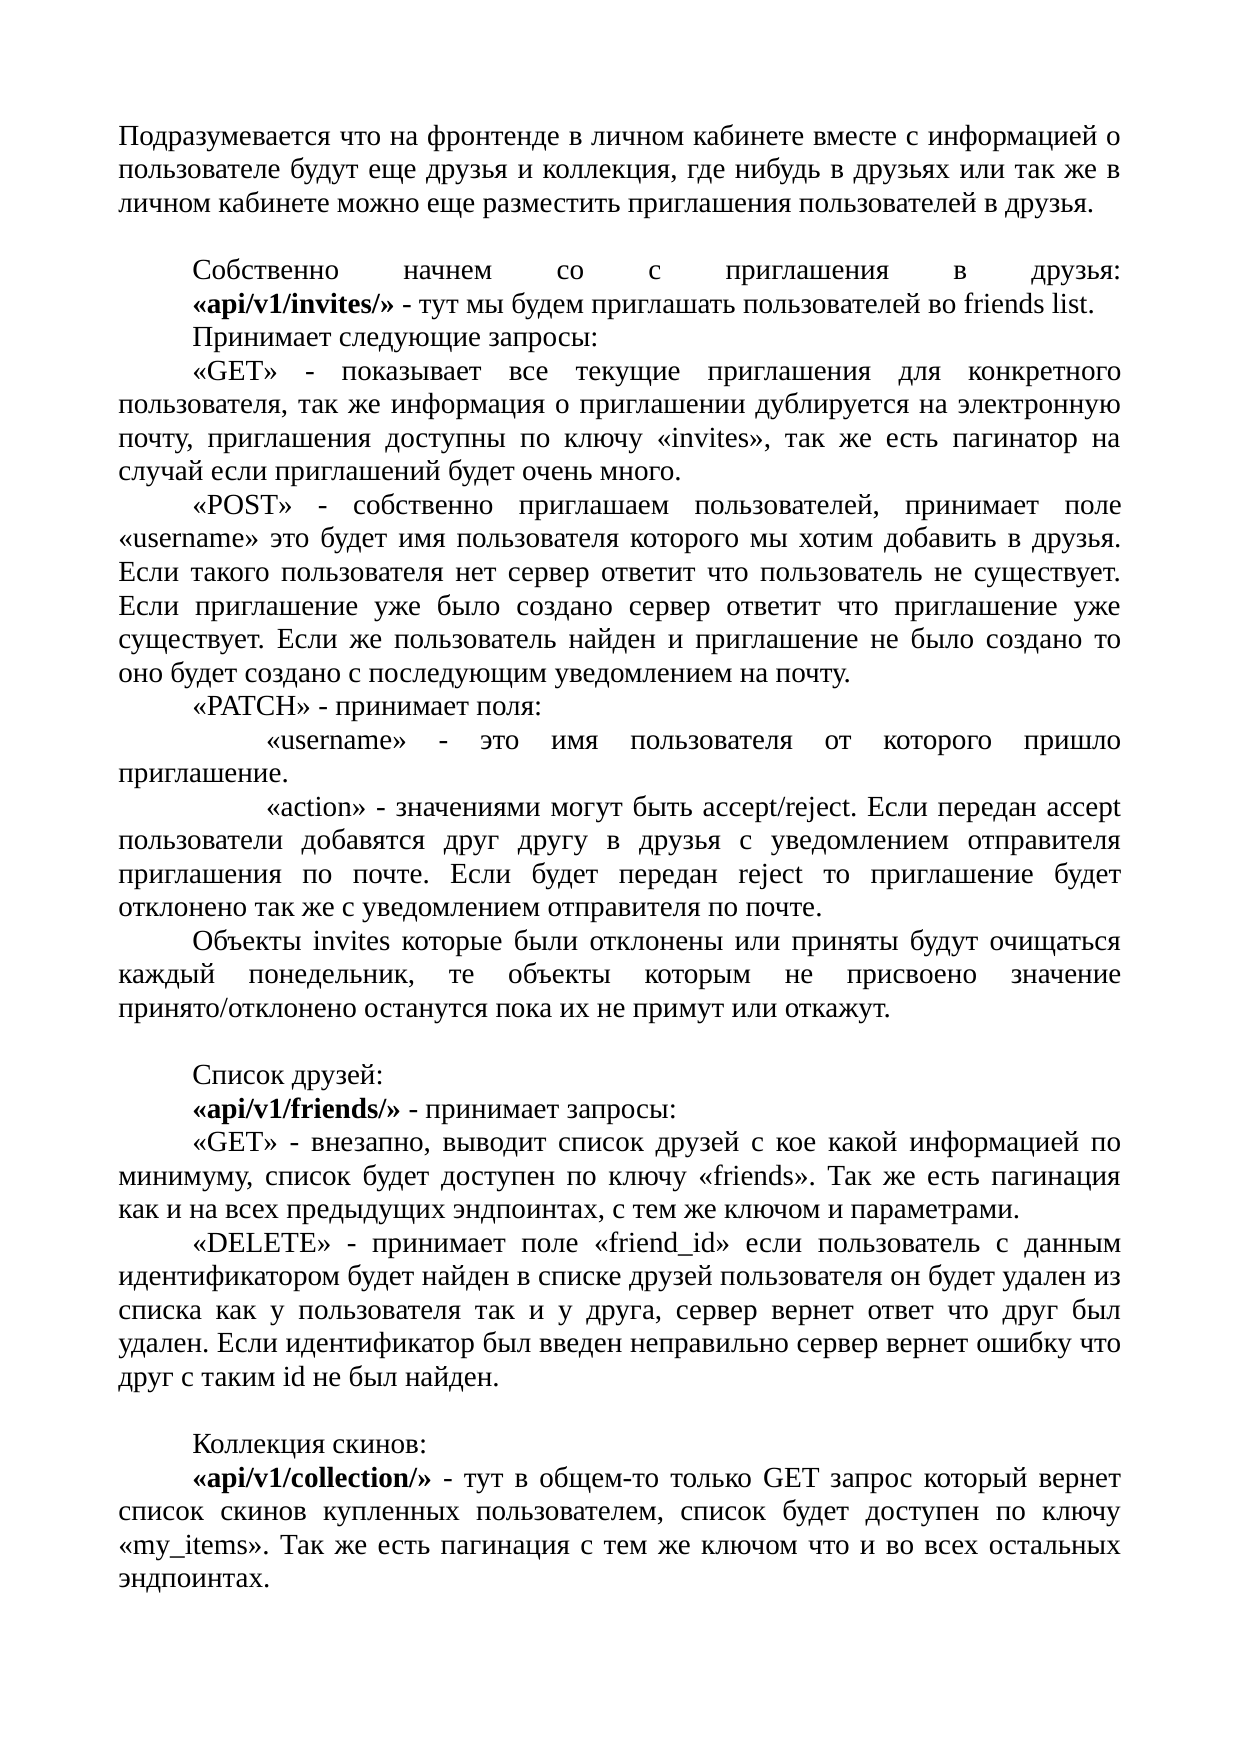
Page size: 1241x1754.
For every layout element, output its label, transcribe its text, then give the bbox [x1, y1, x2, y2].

text Список друзей: [118, 1057, 1122, 1091]
text «POST» - собственно приглашаем пользователей, принимает поле «username» это будет имя пользователя которого мы хотим добавить в друзья. Если такого пользователя нет сервер ответит что пользователь не существует. Если приглашение уже было создано сервер ответит что приглашение уже существует. Если же пользователь найден и приглашение не было создано то оно будет создано с последующим уведомлением на почту. [118, 487, 1122, 688]
text «PATCH» - принимает поля: [118, 688, 1122, 722]
text «action» - значениями могут быть accept/reject. Если передан accept пользователи добавятся друг другу в друзья с уведомлением отправителя приглашения по почте. Если будет передан reject то приглашение будет отклонено так же с уведомлением отправителя по почте. [118, 789, 1122, 923]
text «api/v1/friends/» - принимает запросы: [118, 1091, 1122, 1124]
text Принимает следующие запросы: [118, 319, 1122, 353]
text Подразумевается что на фронтенде в личном кабинете вместе с информацией о пользователе будут еще друзья и коллекция, где нибудь в друзьях или так же в личном кабинете можно еще разместить приглашения пользователей в друзья. [118, 118, 1122, 219]
text Собственно начнем со с приглашения в друзья: «api/v1/invites/» - тут мы будем приглашать пользователей во friends list. [118, 252, 1122, 319]
text «username» - это имя пользователя от которого пришло приглашение. [118, 722, 1122, 789]
text «GET» - показывает все текущие приглашения для конкретного пользователя, так же информация о приглашении дублируется на электронную почту, приглашения доступны по ключу «invites», так же есть пагинатор на случай если приглашений будет очень много. [118, 353, 1122, 487]
text «api/v1/collection/» - тут в общем-то только GET запрос который вернет список скинов купленных пользователем, список будет доступен по ключу «my_items». Так же есть пагинация с тем же ключом что и во всех остальных эндпоинтах. [118, 1460, 1122, 1594]
text Объекты invites которые были отклонены или приняты будут очищаться каждый понедельник, те объекты которым не присвоено значение принято/отклонено останутся пока их не примут или откажут. [118, 923, 1122, 1024]
text «DELETE» - принимает поле «friend_id» если пользователь с данным идентификатором будет найден в списке друзей пользователя он будет удален из списка как у пользователя так и у друга, сервер вернет ответ что друг был удален. Если идентификатор был введен неправильно сервер вернет ошибку что друг с таким id не был найден. [118, 1225, 1122, 1393]
text Коллекция скинов: [118, 1426, 1122, 1460]
text «GET» - внезапно, выводит список друзей с кое какой информацией по минимуму, список будет доступен по ключу «friends». Так же есть пагинация как и на всех предыдущих эндпоинтах, с тем же ключом и параметрами. [118, 1124, 1122, 1225]
